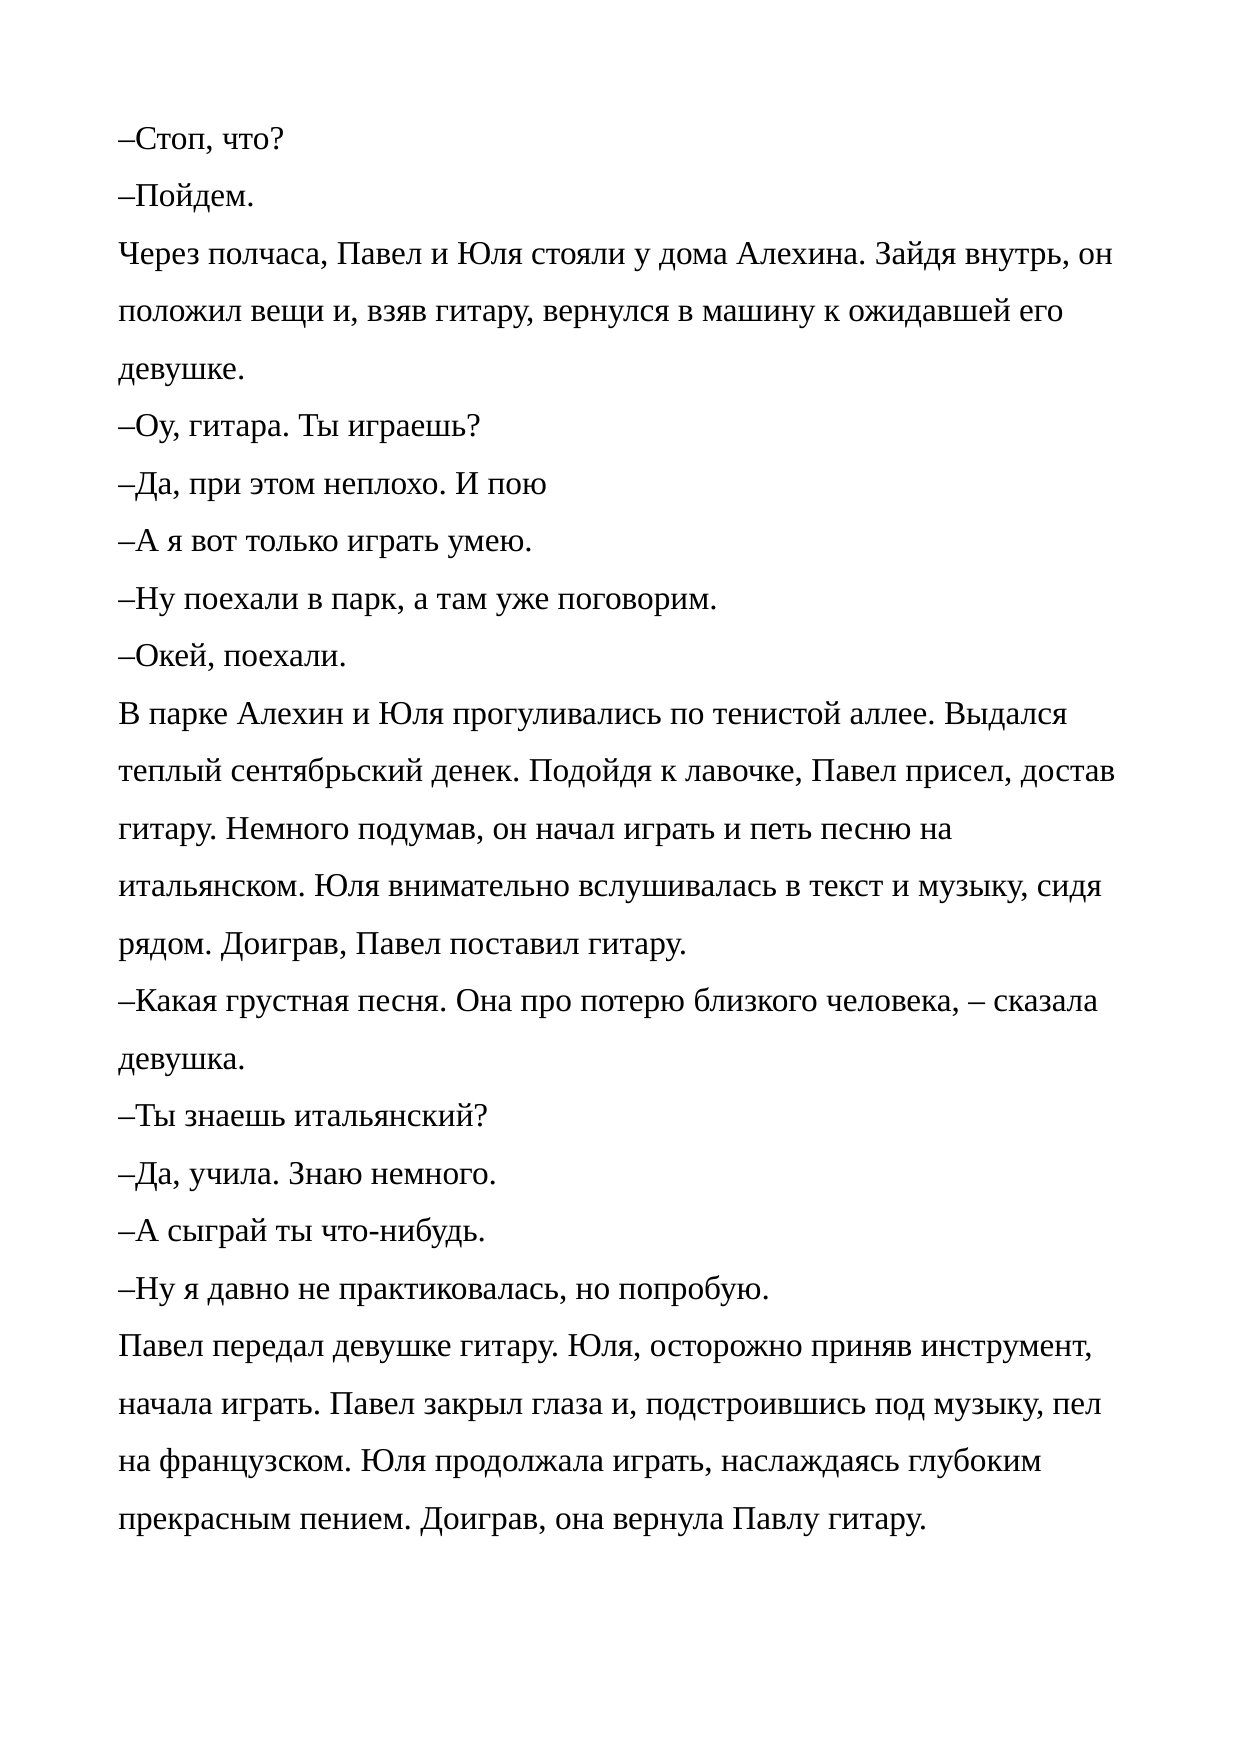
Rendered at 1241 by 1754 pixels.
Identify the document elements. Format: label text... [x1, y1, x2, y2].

text –Ну я давно не практиковалась, но попробую. [118, 1268, 1122, 1306]
text –Какая грустная песня. Она про потерю близкого человека, – сказала девушка. [118, 981, 1122, 1076]
text –Пойдем. [118, 176, 1122, 214]
text –А сыграй ты что-нибудь. [118, 1211, 1122, 1249]
text –Да, учила. Знаю немного. [118, 1153, 1122, 1191]
text –Ты знаешь итальянский? [118, 1096, 1122, 1134]
text –Да, при этом неплохо. И пою [118, 463, 1122, 501]
text В парке Алехин и Юля прогуливались по тенистой аллее. Выдался теплый сентябрьский денек. Подойдя к лавочке, Павел присел, достав гитару. Немного подумав, он начал играть и петь песню на итальянском. Юля внимательно вслушивалась в текст и музыку, сидя рядом. Доиграв, Павел поставил гитару. [118, 693, 1122, 961]
text –Оу, гитара. Ты играешь? [118, 406, 1122, 444]
text Павел передал девушке гитару. Юля, осторожно приняв инструмент, начала играть. Павел закрыл глаза и, подстроившись под музыку, пел на французском. Юля продолжала играть, наслаждаясь глубоким прекрасным пением. Доиграв, она вернула Павлу гитару. [118, 1326, 1122, 1536]
text –А я вот только играть умею. [118, 521, 1122, 559]
text –Окей, поехали. [118, 636, 1122, 674]
text –Стоп, что? [118, 118, 1122, 156]
text Через полчаса, Павел и Юля стояли у дома Алехина. Зайдя внутрь, он положил вещи и, взяв гитару, вернулся в машину к ожидавшей его девушке. [118, 233, 1122, 386]
text –Ну поехали в парк, а там уже поговорим. [118, 578, 1122, 616]
